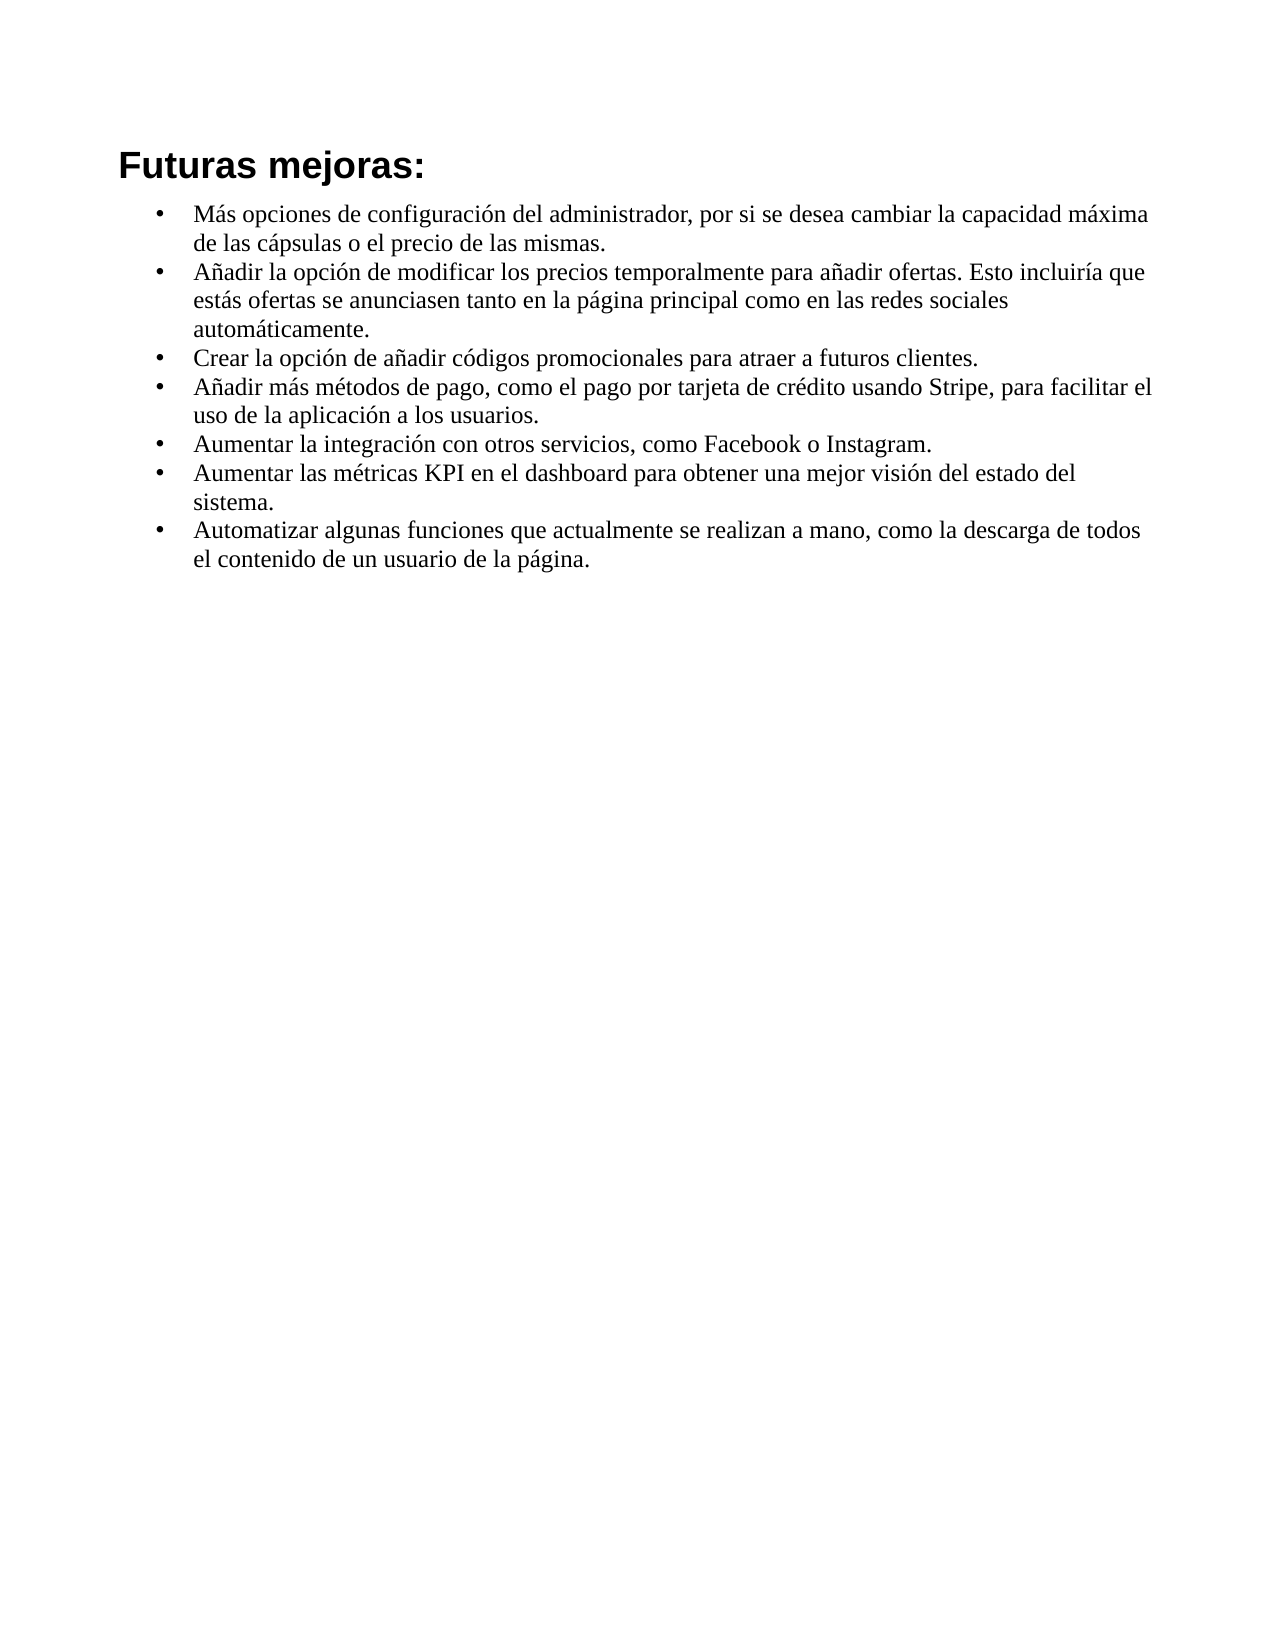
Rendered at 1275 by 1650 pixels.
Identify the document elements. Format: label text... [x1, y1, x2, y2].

list Añadir la opción de modificar los precios temporalmente para añadir ofertas. Esto incluiría que estás ofertas se anunciasen tanto en la página principal como en las redes sociales automáticamente. [156, 257, 1157, 343]
list Añadir más métodos de pago, como el pago por tarjeta de crédito usando Stripe, para facilitar el uso de la aplicación a los usuarios. [156, 372, 1157, 429]
list Crear la opción de añadir códigos promocionales para atraer a futuros clientes. [156, 343, 1157, 372]
list Aumentar las métricas KPI en el dashboard para obtener una mejor visión del estado del sistema. [156, 458, 1157, 516]
list Aumentar la integración con otros servicios, como Facebook o Instagram. [156, 429, 1157, 458]
subtitle Futuras mejoras: [118, 143, 1157, 187]
list Automatizar algunas funciones que actualmente se realizan a mano, como la descarga de todos el contenido de un usuario de la página. [156, 516, 1157, 573]
list Más opciones de configuración del administrador, por si se desea cambiar la capacidad máxima de las cápsulas o el precio de las mismas. [156, 199, 1157, 257]
